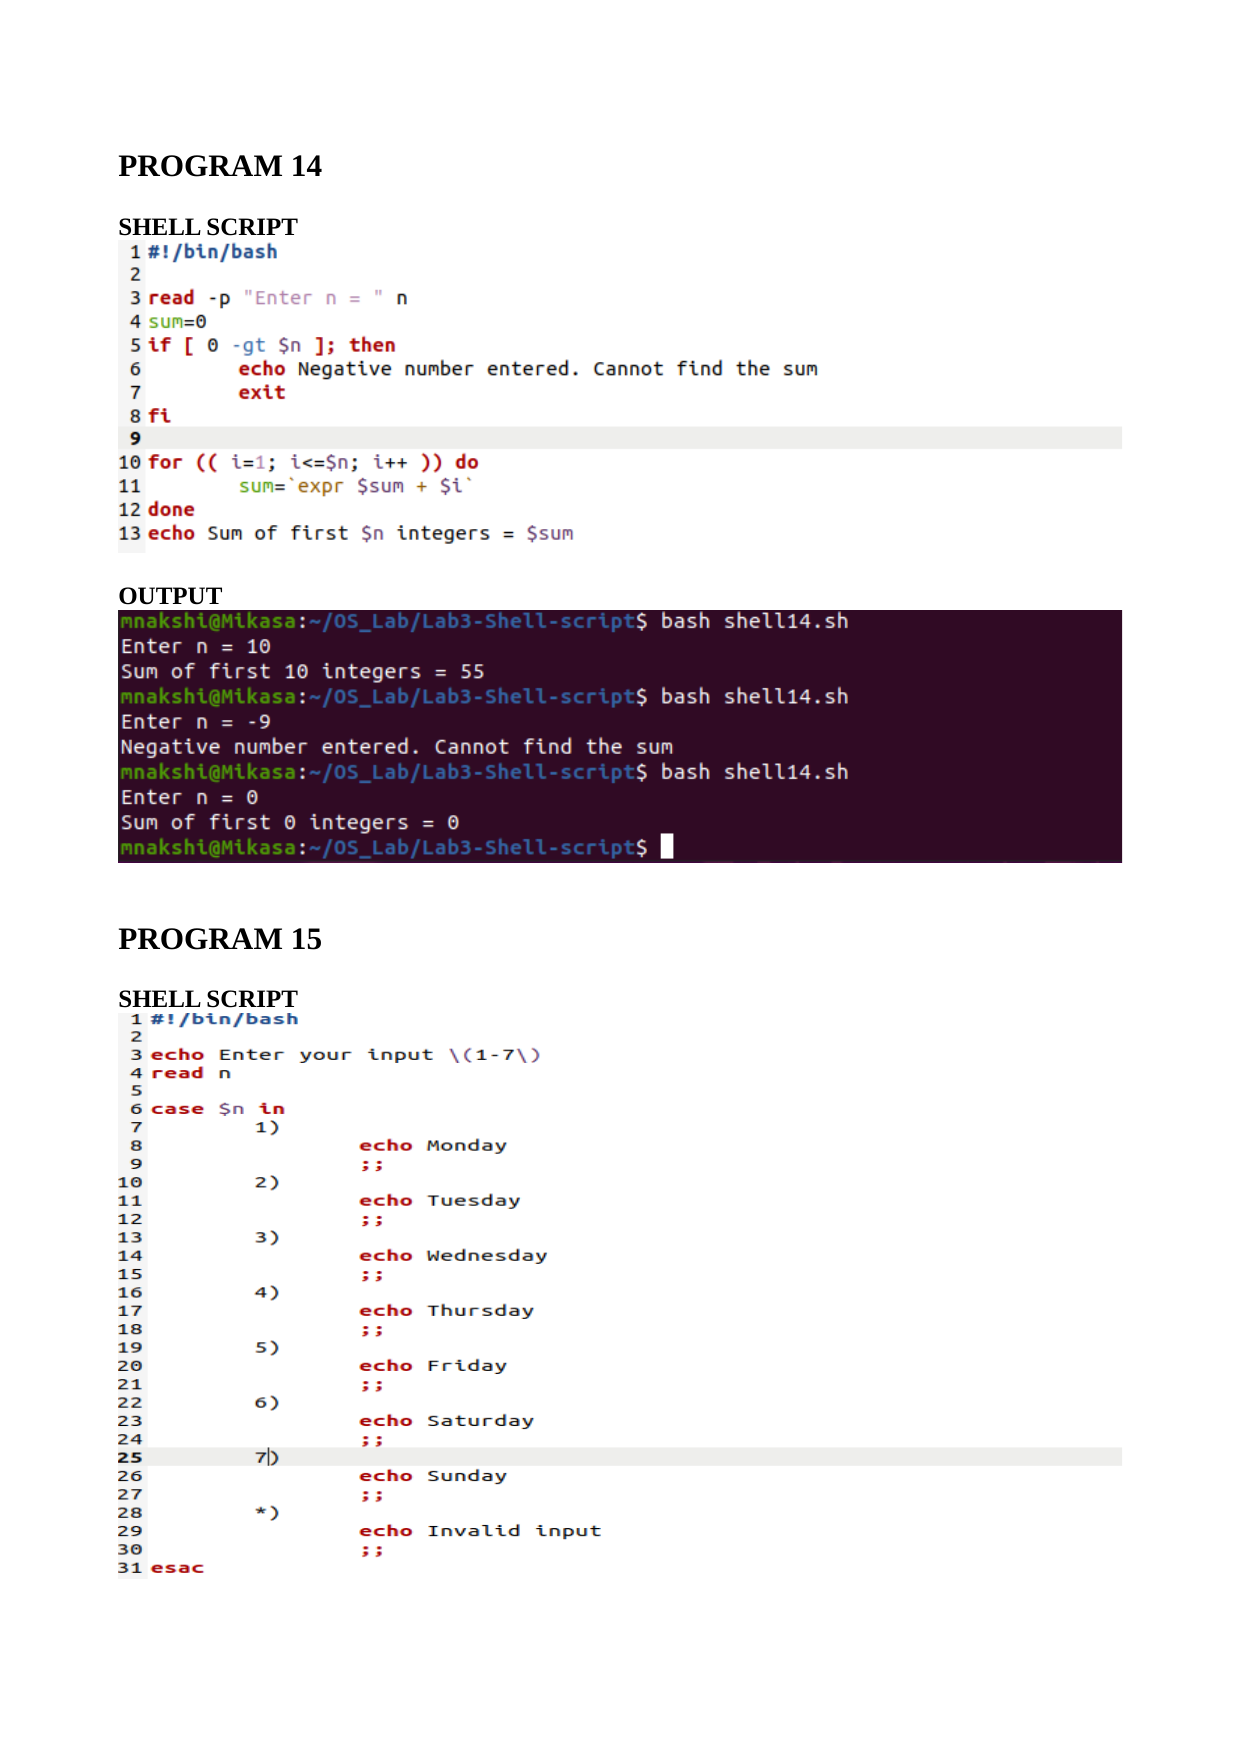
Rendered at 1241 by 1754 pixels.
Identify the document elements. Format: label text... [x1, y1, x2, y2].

text PROGRAM 15 [118, 863, 1122, 956]
text OUTPUT [118, 581, 1122, 610]
text SHELL SCRIPT [118, 984, 1122, 1013]
picture [118, 240, 1123, 553]
text PROGRAM 14 [118, 147, 1122, 183]
picture [118, 1013, 1123, 1579]
picture [118, 610, 1123, 863]
text SHELL SCRIPT [118, 212, 1122, 240]
